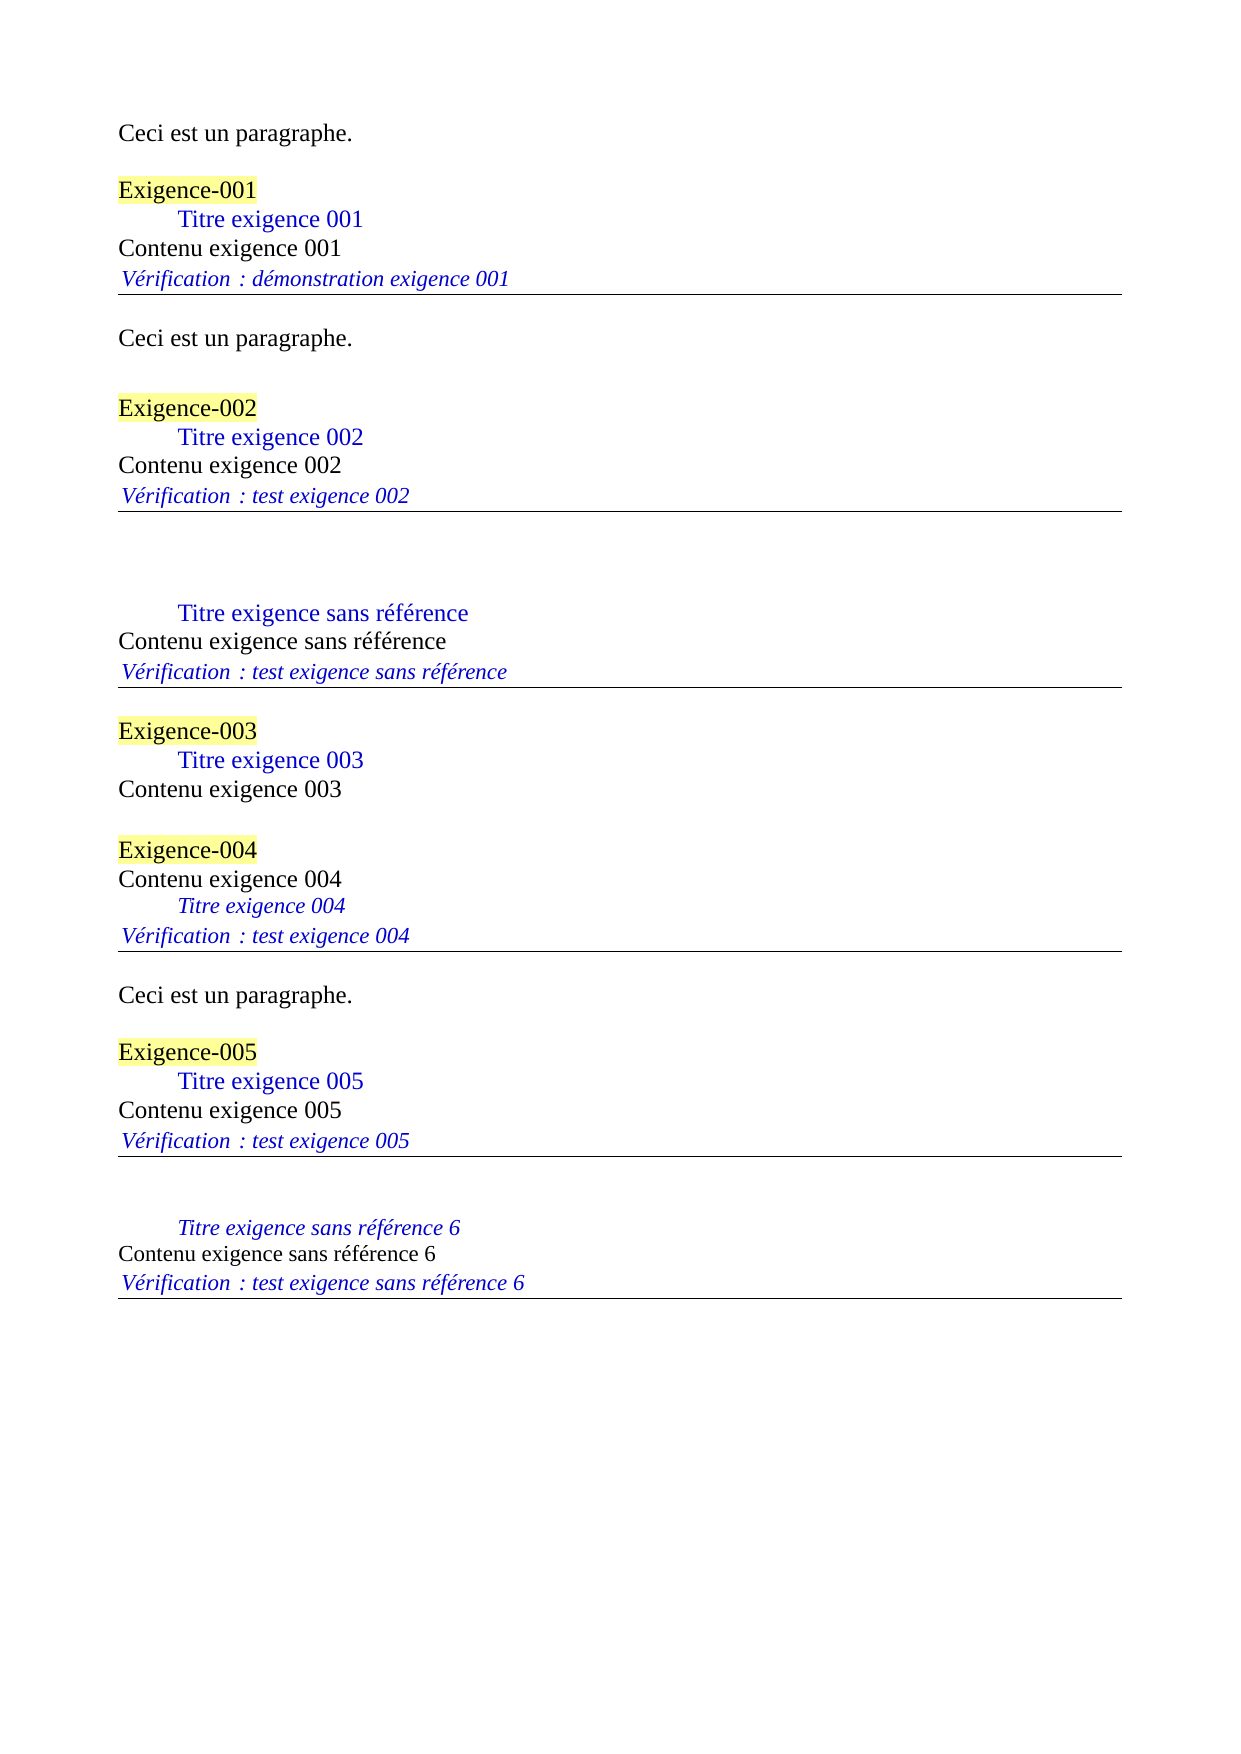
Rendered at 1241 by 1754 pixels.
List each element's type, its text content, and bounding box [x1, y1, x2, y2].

text Exigence-003 [257, 716, 1122, 745]
text Contenu exigence 004 [118, 864, 1122, 893]
text Vérification : test exigence 002 [118, 479, 1122, 511]
text Exigence-005 [118, 1037, 1122, 1066]
text Ceci est un paragraphe. [118, 323, 1122, 352]
text Ceci est un paragraphe. [118, 118, 1122, 147]
text Titre exigence sans référence [177, 598, 1122, 626]
text Exigence-002 [257, 393, 1122, 422]
text Contenu exigence 003 [118, 774, 1122, 802]
text Titre exigence sans référence 6 [177, 1213, 1122, 1240]
text Contenu exigence 005 [118, 1095, 1122, 1124]
text Contenu exigence sans référence [118, 626, 1122, 655]
text Contenu exigence 002 [118, 450, 1122, 479]
text Titre exigence 002 [177, 422, 1122, 450]
text Vérification : démonstration exigence 001 [118, 262, 1122, 294]
text Titre exigence 005 [177, 1066, 1122, 1095]
text Vérification : test exigence sans référence 6 [118, 1266, 1122, 1298]
text Exigence-004 [257, 835, 1122, 864]
text Vérification : test exigence sans référence [118, 655, 1122, 687]
text Titre exigence 001 [177, 204, 1122, 233]
text Contenu exigence sans référence 6 [118, 1240, 1122, 1266]
text Titre exigence 004 [177, 893, 1122, 919]
text Titre exigence 003 [177, 745, 1122, 774]
text Vérification : test exigence 004 [118, 919, 1122, 951]
text Contenu exigence 001 [118, 233, 1122, 262]
text Exigence-001 [257, 176, 1122, 204]
text Vérification : test exigence 005 [118, 1124, 1122, 1156]
text Ceci est un paragraphe. [118, 980, 1122, 1009]
